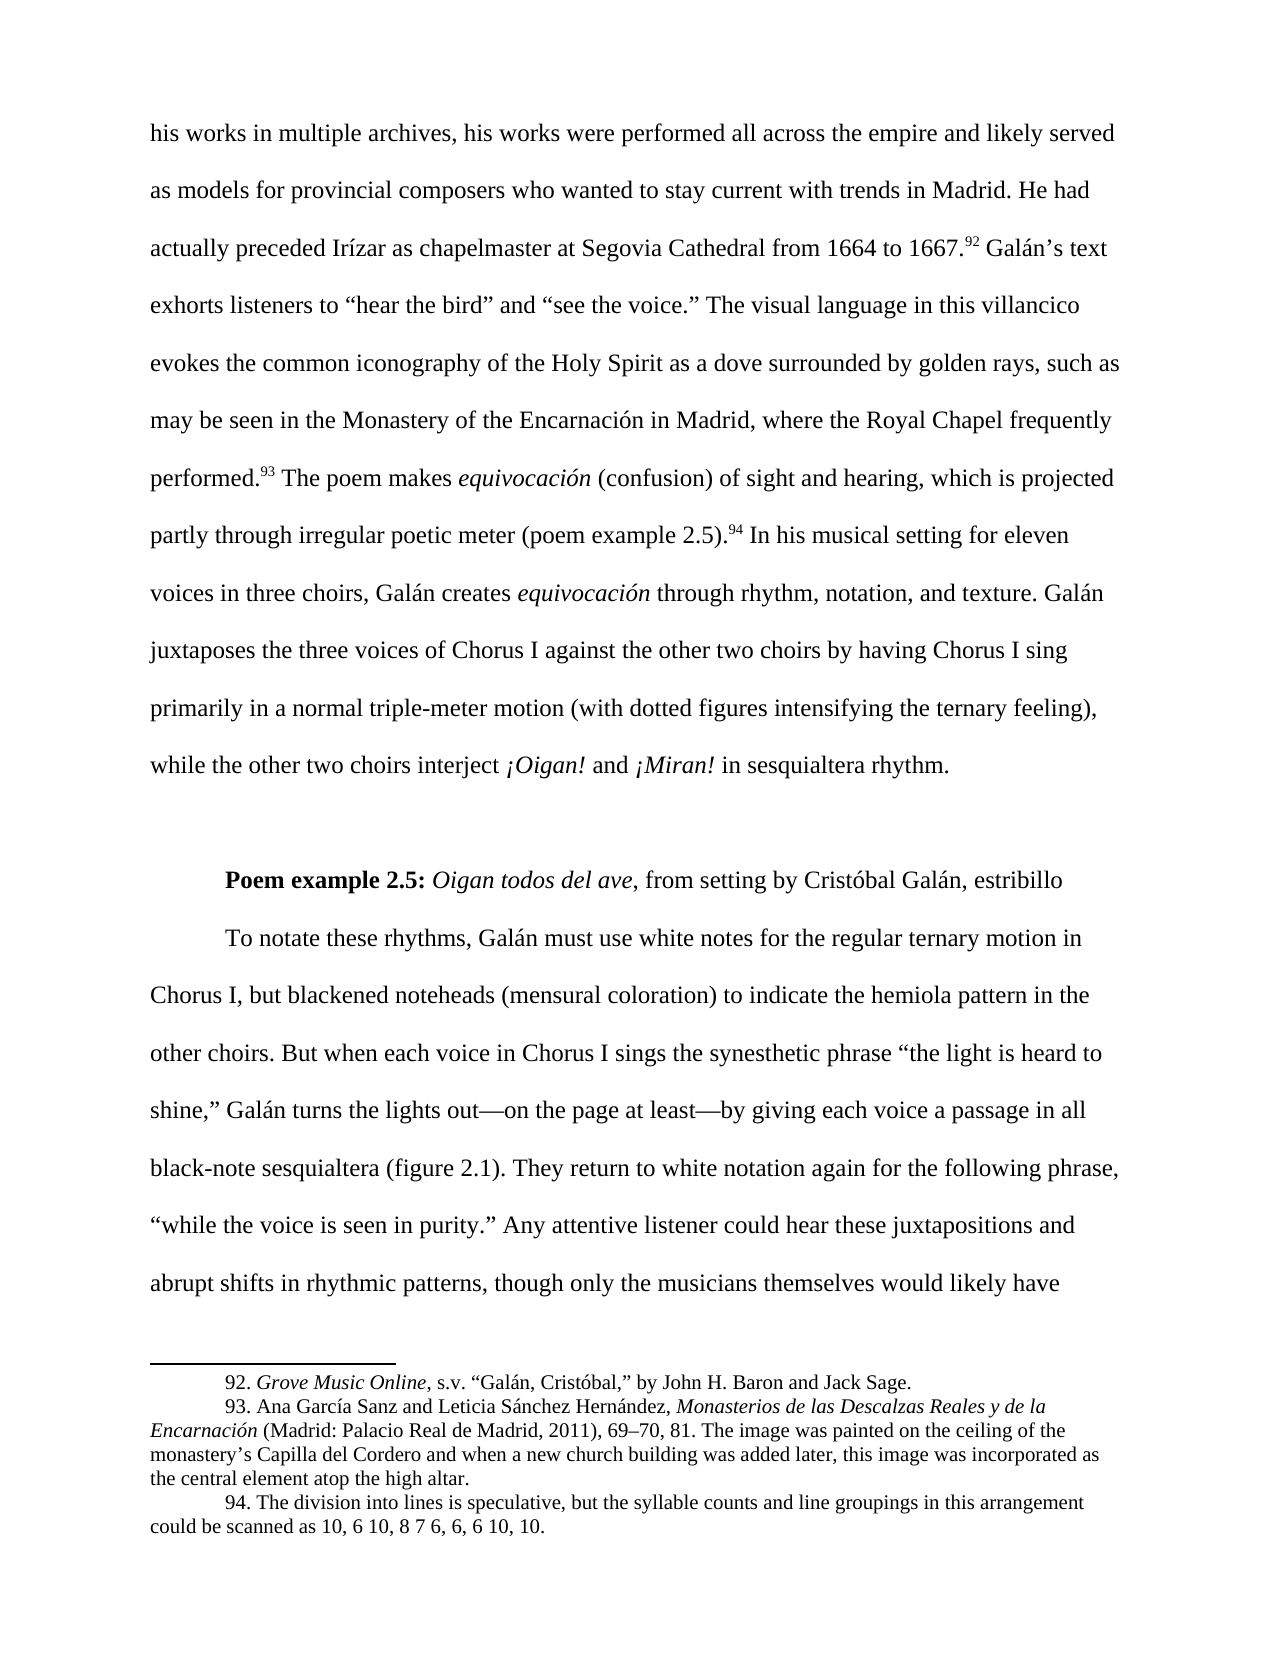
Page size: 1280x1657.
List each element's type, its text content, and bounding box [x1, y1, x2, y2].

text Poem example 2.5: Oigan todos del ave, from setting by Cristóbal Galán, estribillo [150, 866, 1130, 894]
text his works in multiple archives, his works were performed all across the empire and likely served as models for provincial composers who wanted to stay current with trends in Madrid. He had actually preceded Irízar as chapelmaster at Segovia Cathedral from 1664 to 1667. Galán’s text exhorts listeners to “hear the bird” and “see the voice.” The visual language in this villancico evokes the common iconography of the Holy Spirit as a dove surrounded by golden rays, such as may be seen in the Monastery of the Encarnación in Madrid, where the Royal Chapel frequently performed. The poem makes equivocación (confusion) of sight and hearing, which is projected partly through irregular poetic meter (poem example 2.5). In his musical setting for eleven voices in three choirs, Galán creates equivocación through rhythm, notation, and texture. Galán juxtaposes the three voices of Chorus I against the other two choirs by having Chorus I sing primarily in a normal triple-meter motion (with dotted figures intensifying the ternary feeling), while the other two choirs interject ¡Oigan! and ¡Miran! in sesquialtera rhythm. [150, 118, 1130, 779]
text Ana García Sanz and Leticia Sánchez Hernández, Monasterios de las Descalzas Reales y de la Encarnación (Madrid: Palacio Real de Madrid, 2011), 69–70, 81. The image was painted on the ceiling of the monastery’s Capilla del Cordero and when a new church building was added later, this image was incorporated as the central element atop the high altar. [150, 1394, 1130, 1490]
text The division into lines is speculative, but the syllable counts and line groupings in this arrangement could be scanned as 10, 6 10, 8 7 6, 6, 6 10, 10. [150, 1490, 1130, 1538]
text Grove Music Online, s.v. “Galán, Cristóbal,” by John H. Baron and Jack Sage. [150, 1370, 1130, 1394]
text To notate these rhythms, Galán must use white notes for the regular ternary motion in Chorus I, but blackened noteheads (mensural coloration) to indicate the hemiola pattern in the other choirs. But when each voice in Chorus I sings the synesthetic phrase “the light is heard to shine,” Galán turns the lights out—on the page at least—by giving each voice a passage in all black-note sesquialtera (figure 2.1). They return to white notation again for the following phrase, “while the voice is seen in purity.” Any attentive listener could hear these juxtapositions and abrupt shifts in rhythmic patterns, though only the musicians themselves would likely have [150, 923, 1130, 1297]
